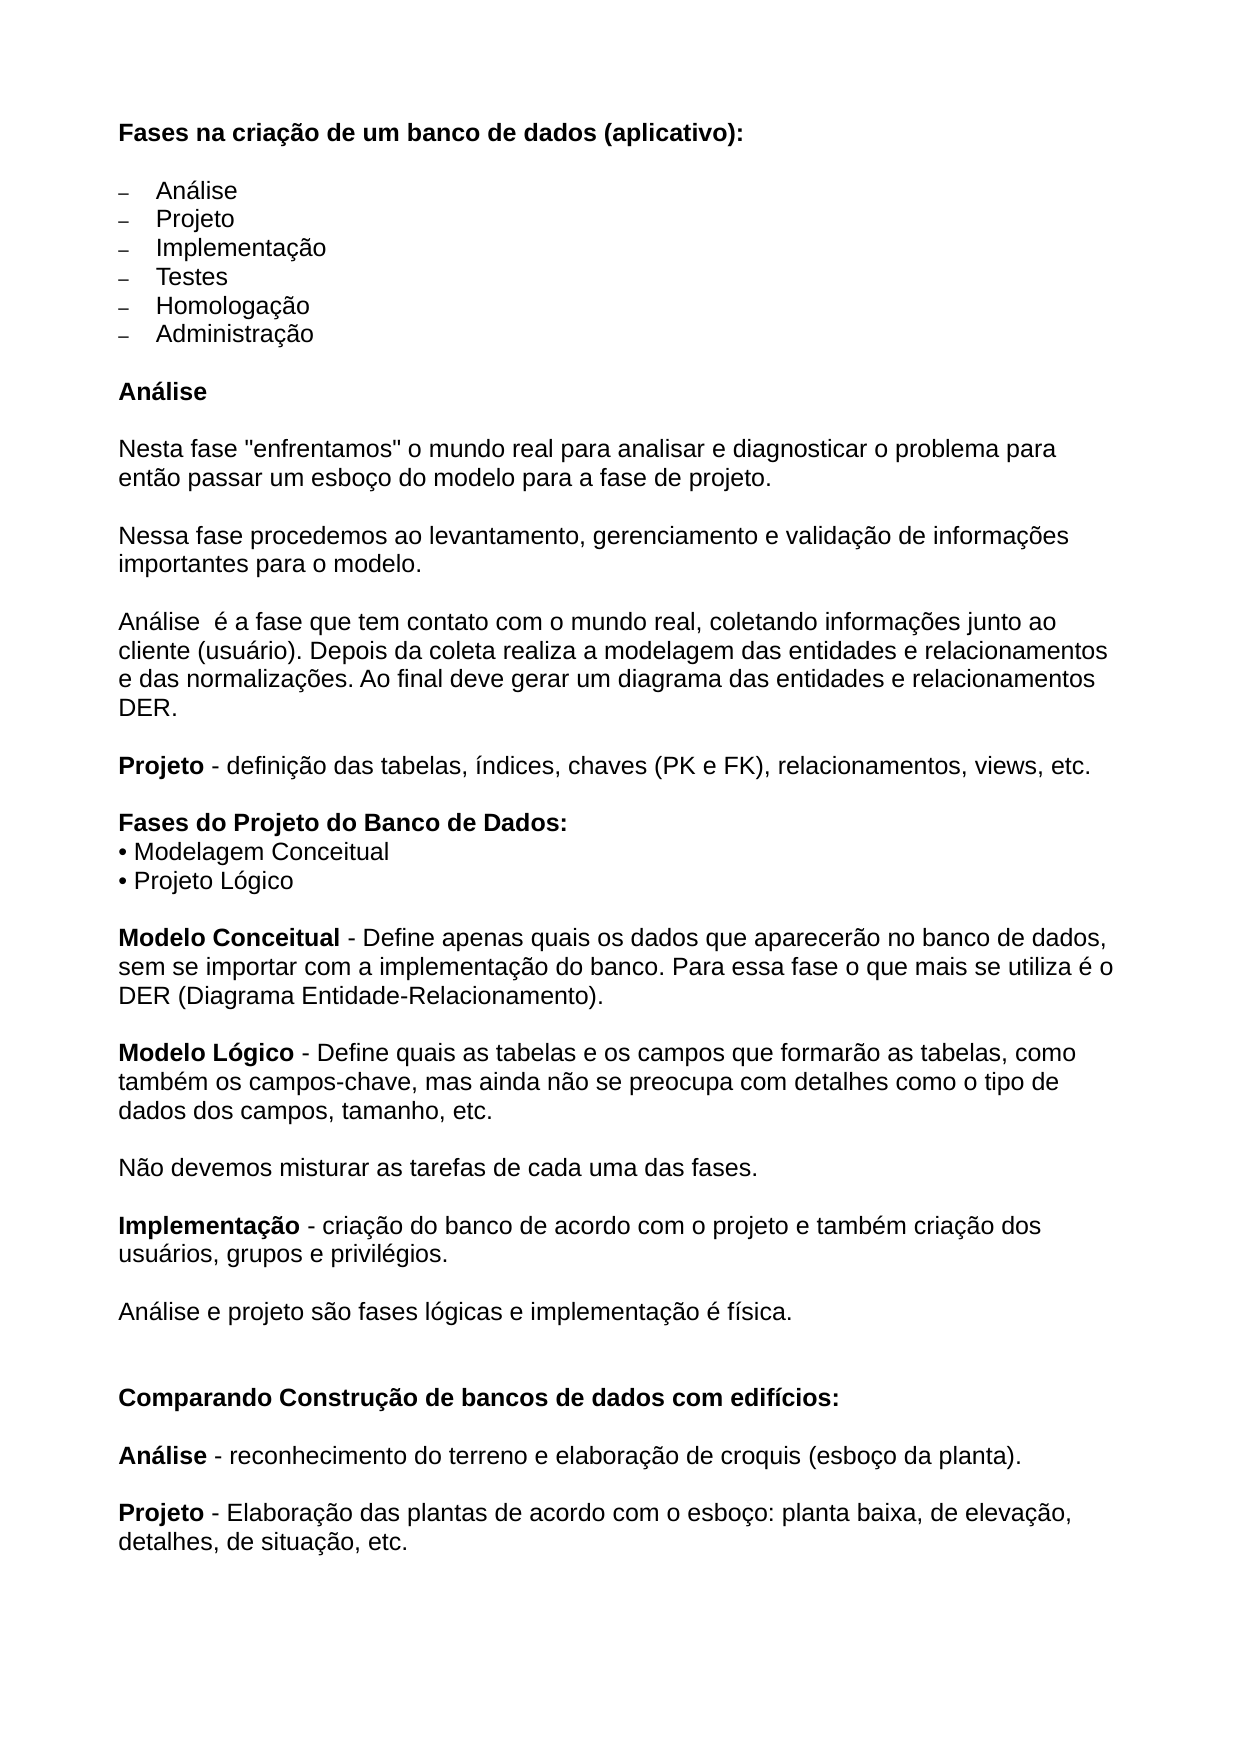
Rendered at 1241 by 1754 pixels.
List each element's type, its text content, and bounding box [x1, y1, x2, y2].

text Projeto - definição das tabelas, índices, chaves (PK e FK), relacionamentos, views, etc. [118, 751, 1122, 779]
text Nessa fase procedemos ao levantamento, gerenciamento e validação de informações importantes para o modelo. [118, 521, 1122, 578]
text Não devemos misturar as tarefas de cada uma das fases. [118, 1153, 1122, 1211]
text Análise [118, 377, 1122, 406]
text Implementação - criação do banco de acordo com o projeto e também criação dos usuários, grupos e privilégios. [118, 1211, 1122, 1268]
text Análise e projeto são fases lógicas e implementação é física. [118, 1297, 1122, 1326]
list Análise [118, 176, 1122, 204]
list Testes [118, 262, 1122, 291]
text Fases do Projeto do Banco de Dados: [118, 808, 1122, 837]
text Análise - reconhecimento do terreno e elaboração de croquis (esboço da planta). [118, 1441, 1122, 1469]
text Análise é a fase que tem contato com o mundo real, coletando informações junto ao cliente (usuário). Depois da coleta realiza a modelagem das entidades e relacionamentos e das normalizações. Ao final deve gerar um diagrama das entidades e relacionamentos DER. [118, 607, 1122, 722]
list Homologação [118, 291, 1122, 319]
text Modelo Lógico - Define quais as tabelas e os campos que formarão as tabelas, como também os campos-chave, mas ainda não se preocupa com detalhes como o tipo de dados dos campos, tamanho, etc. [118, 1038, 1122, 1124]
list Administração [118, 319, 1122, 348]
text • Modelagem Conceitual [118, 837, 1122, 866]
list Implementação [118, 233, 1122, 262]
text Nesta fase "enfrentamos" o mundo real para analisar e diagnosticar o problema para então passar um esboço do modelo para a fase de projeto. [118, 434, 1122, 492]
text Projeto - Elaboração das plantas de acordo com o esboço: planta baixa, de elevação, detalhes, de situação, etc. [118, 1498, 1122, 1556]
list Projeto [118, 204, 1122, 233]
text Fases na criação de um banco de dados (aplicativo): [118, 118, 1122, 147]
text Modelo Conceitual - Define apenas quais os dados que aparecerão no banco de dados, sem se importar com a implementação do banco. Para essa fase o que mais se utiliza é o DER (Diagrama Entidade-Relacionamento). [118, 923, 1122, 1009]
text Comparando Construção de bancos de dados com edifícios: [118, 1383, 1122, 1412]
text • Projeto Lógico [118, 866, 1122, 894]
